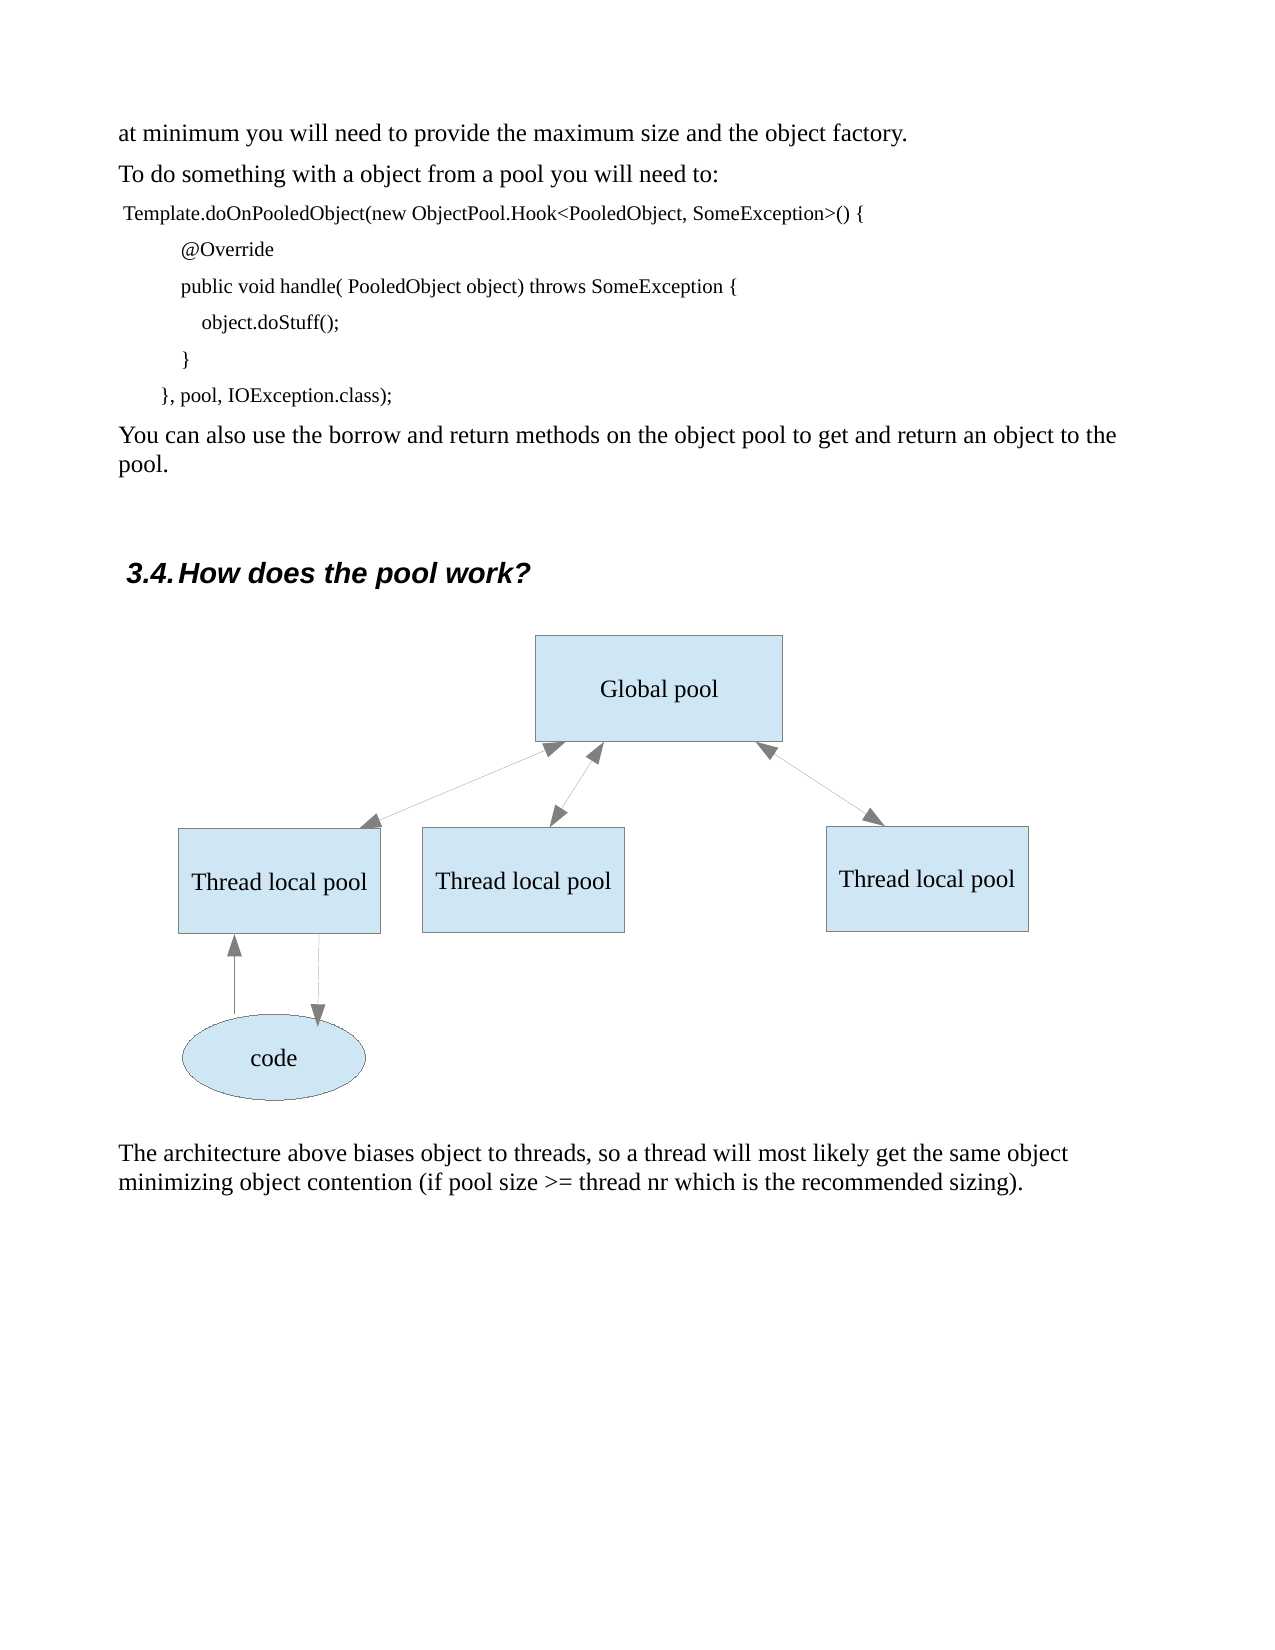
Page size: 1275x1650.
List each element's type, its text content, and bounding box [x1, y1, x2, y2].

subtitle How does the pool work? [118, 556, 1157, 590]
text The architecture above biases object to threads, so a thread will most likely get the same object minimizing object contention (if pool size >= thread nr which is the recommended sizing). [118, 1138, 1157, 1196]
text To do something with a object from a pool you will need to: [118, 159, 1157, 188]
text }, pool, IOException.class); [118, 383, 1157, 407]
text object.doStuff(); [118, 310, 1157, 334]
text at minimum you will need to provide the maximum size and the object factory. [118, 118, 1157, 147]
text } [118, 347, 1157, 371]
text public void handle( PooledObject object) throws SomeException { [118, 274, 1157, 298]
text @Override [118, 237, 1157, 261]
text You can also use the borrow and return methods on the object pool to get and return an object to the pool. [118, 420, 1157, 477]
text Template.doOnPooledObject(new ObjectPool.Hook<PooledObject, SomeException>() { [118, 201, 1157, 225]
